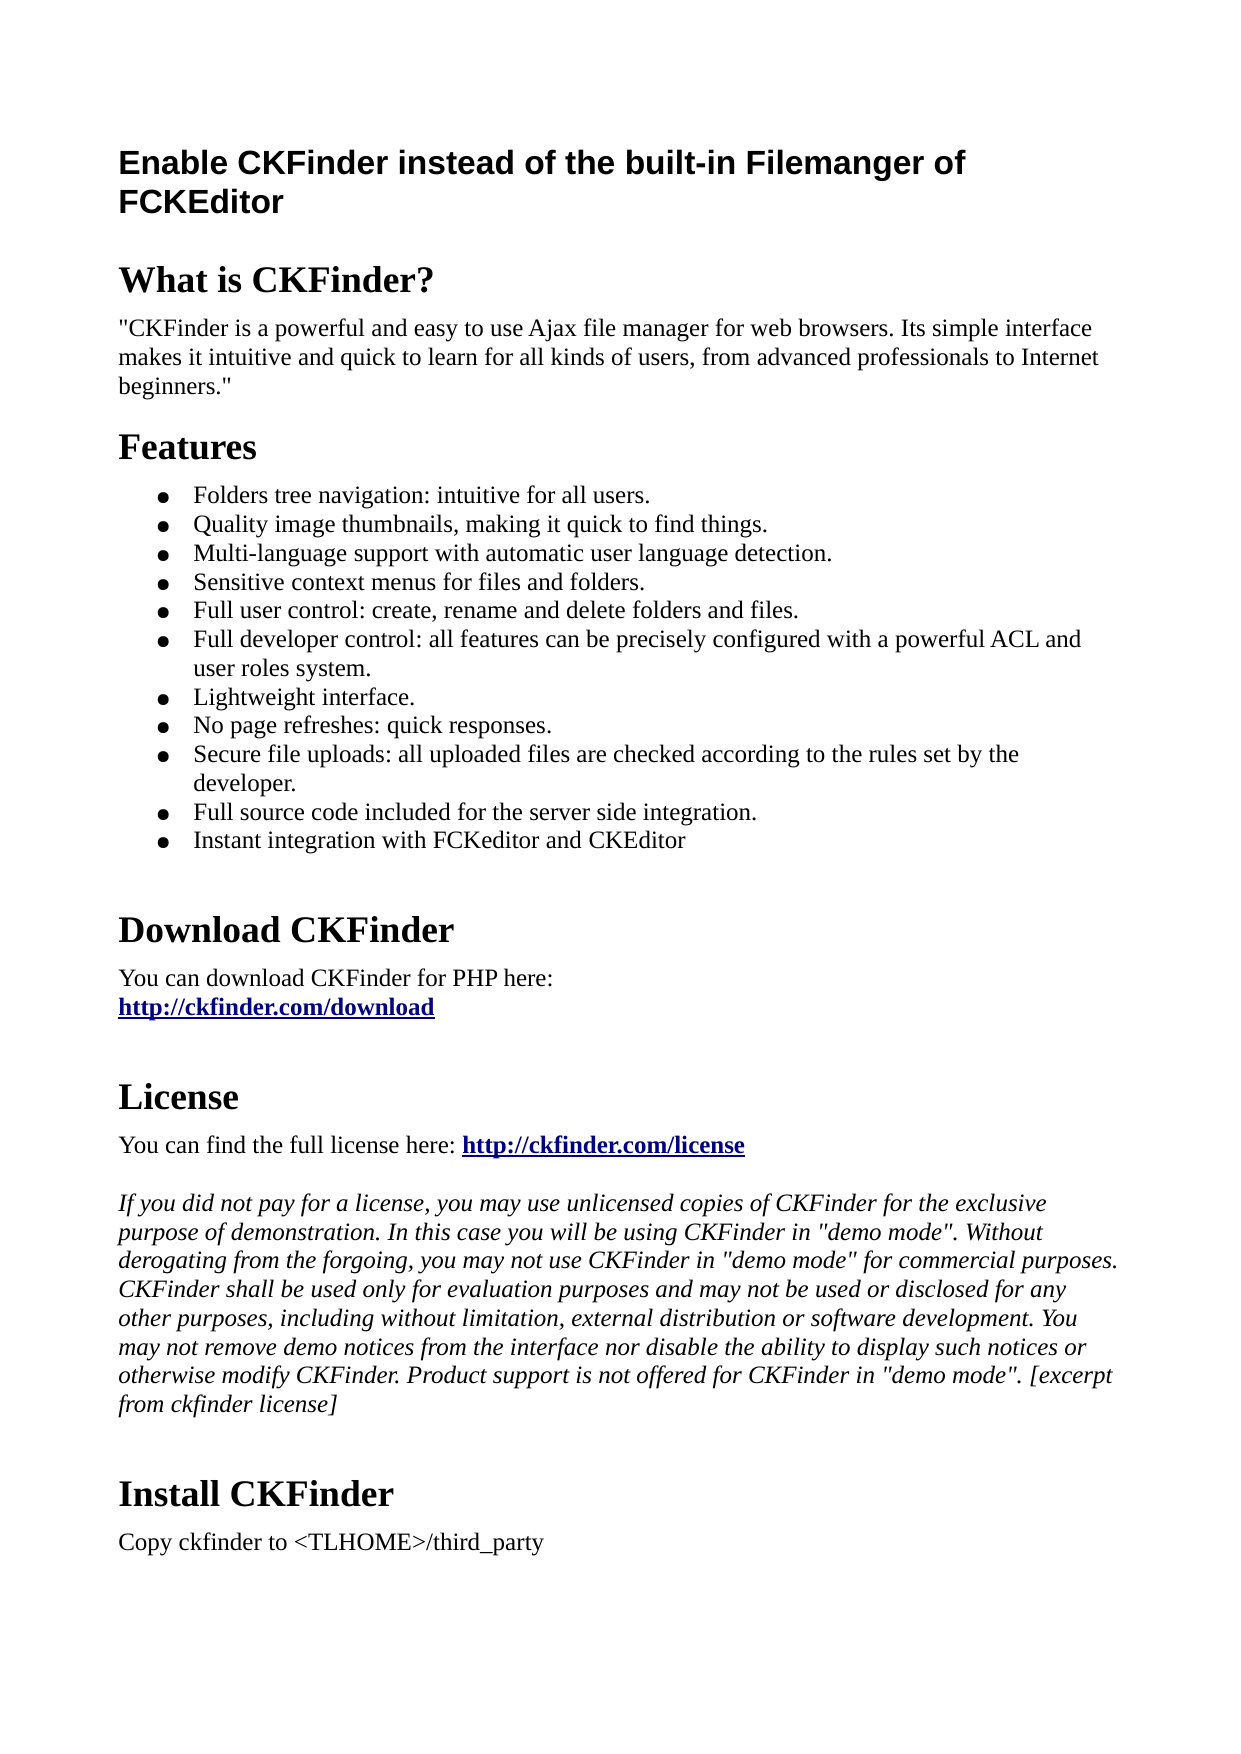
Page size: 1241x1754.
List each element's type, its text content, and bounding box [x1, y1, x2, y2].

list Quality image thumbnails, making it quick to find things. [156, 509, 1122, 538]
list Instant integration with FCKeditor and CKEditor [156, 825, 1122, 854]
list Full source code included for the server side integration. [156, 797, 1122, 825]
subtitle Enable CKFinder instead of the built-in Filemanger of FCKEditor [118, 143, 1122, 220]
list Multi-language support with automatic user language detection. [156, 538, 1122, 567]
text Copy ckfinder to <TLHOME>/third_party [118, 1527, 1122, 1556]
list Lightweight interface. [156, 682, 1122, 710]
list No page refreshes: quick responses. [156, 710, 1122, 739]
subtitle What is CKFinder? [118, 258, 1122, 301]
subtitle Download CKFinder [118, 908, 1122, 951]
list Full developer control: all features can be precisely configured with a powerful ACL and user roles system. [156, 624, 1122, 682]
subtitle Features [118, 425, 1122, 468]
list Sensitive context menus for files and folders. [156, 567, 1122, 595]
text "CKFinder is a powerful and easy to use Ajax file manager for web browsers. Its simple interface makes it intuitive and quick to learn for all kinds of users, from advanced professionals to Internet beginners." [118, 313, 1122, 400]
list Full user control: create, rename and delete folders and files. [156, 595, 1122, 624]
subtitle Install CKFinder [118, 1472, 1122, 1515]
subtitle License [118, 1075, 1122, 1118]
text If you did not pay for a license, you may use unlicensed copies of CKFinder for the exclusive purpose of demonstration. In this case you will be using CKFinder in "demo mode". Without derogating from the forgoing, you may not use CKFinder in "demo mode" for commercial purposes. CKFinder shall be used only for evaluation purposes and may not be used or disclosed for any other purposes, including without limitation, external distribution or software development. You may not remove demo notices from the interface nor disable the ability to display such notices or otherwise modify CKFinder. Product support is not offered for CKFinder in "demo mode". [excerpt from ckfinder license] [118, 1188, 1122, 1418]
text http://ckfinder.com/download [118, 992, 1122, 1021]
text You can download CKFinder for PHP here: [118, 963, 1122, 992]
text You can find the full license here: http://ckfinder.com/license [118, 1130, 1122, 1159]
list Secure file uploads: all uploaded files are checked according to the rules set by the developer. [156, 739, 1122, 797]
list Folders tree navigation: intuitive for all users. [156, 480, 1122, 509]
